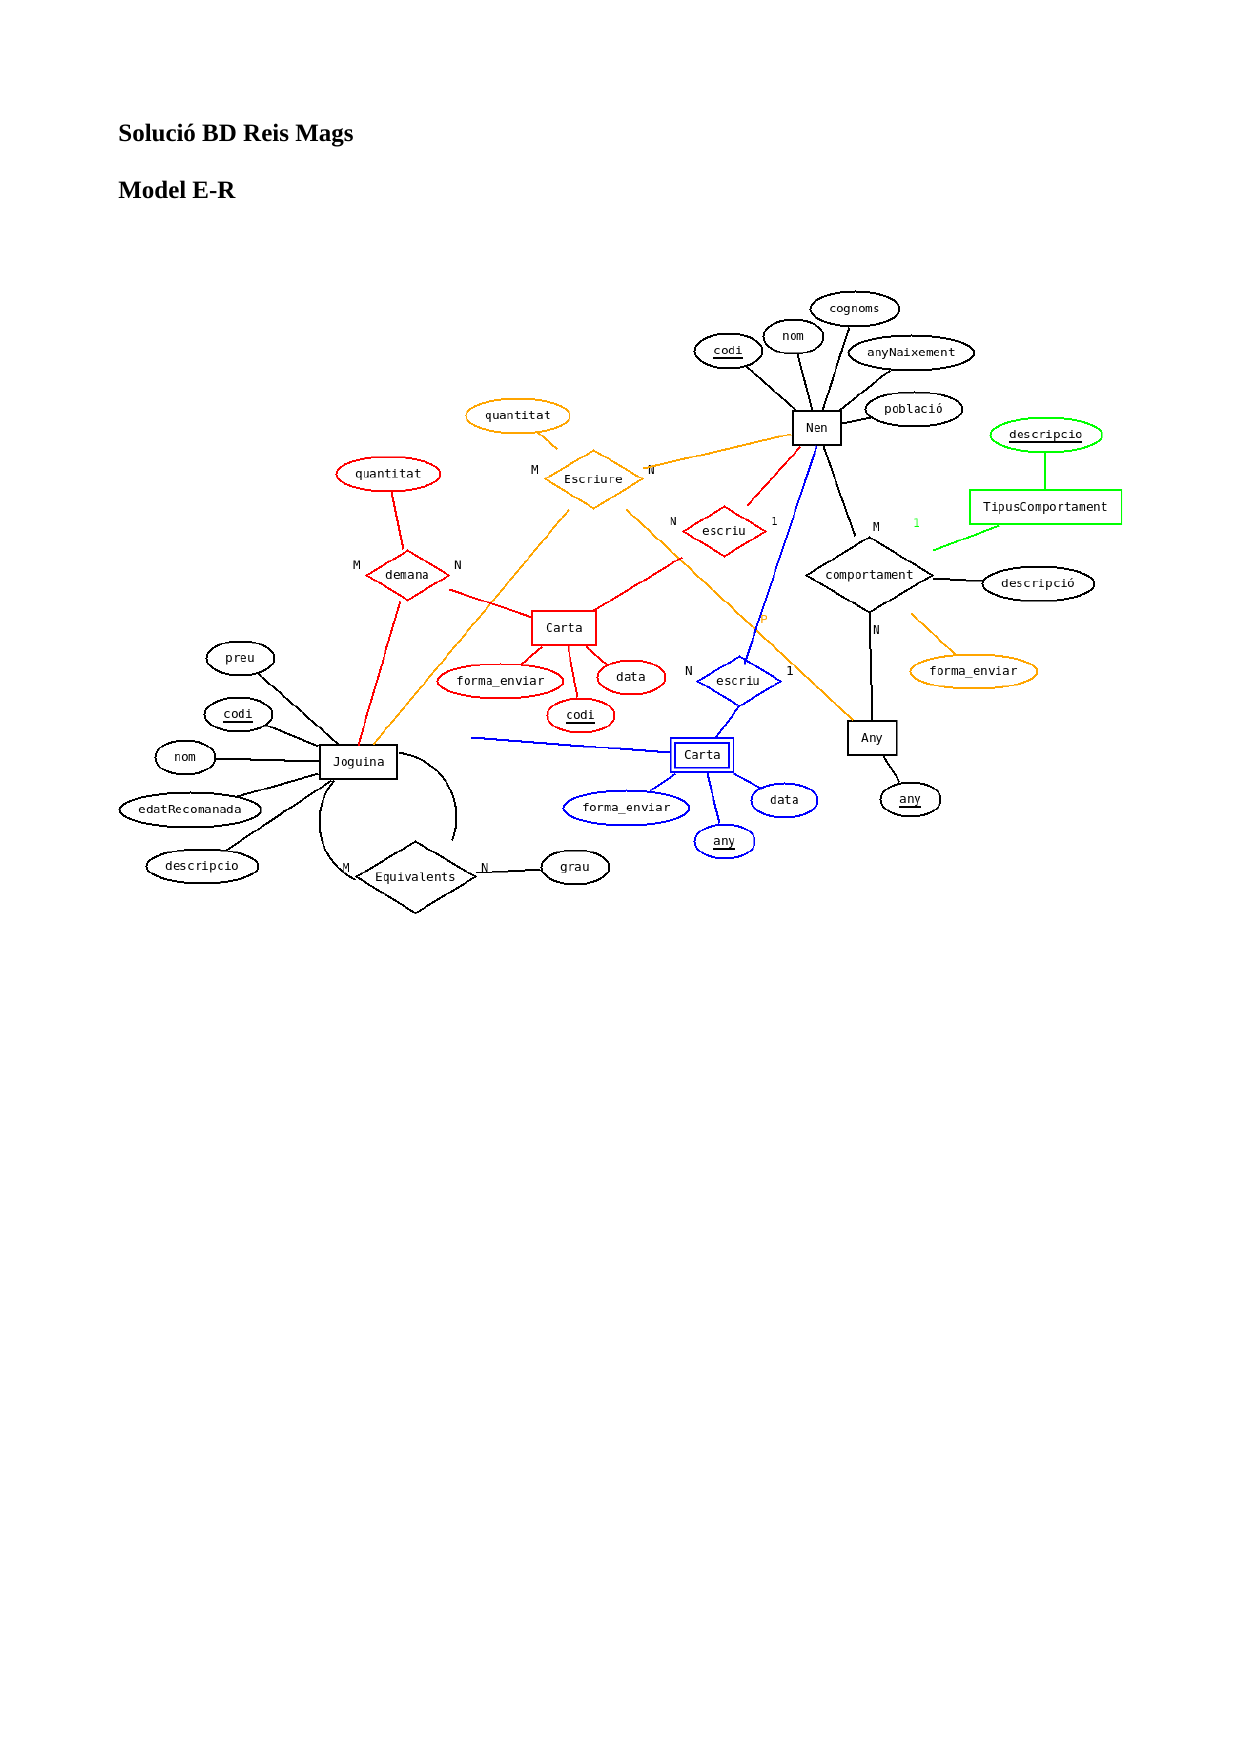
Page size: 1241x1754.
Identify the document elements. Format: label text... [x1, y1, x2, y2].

text Model E-R [118, 176, 1122, 204]
picture [118, 290, 1123, 914]
text Solució BD Reis Mags [118, 118, 1122, 147]
